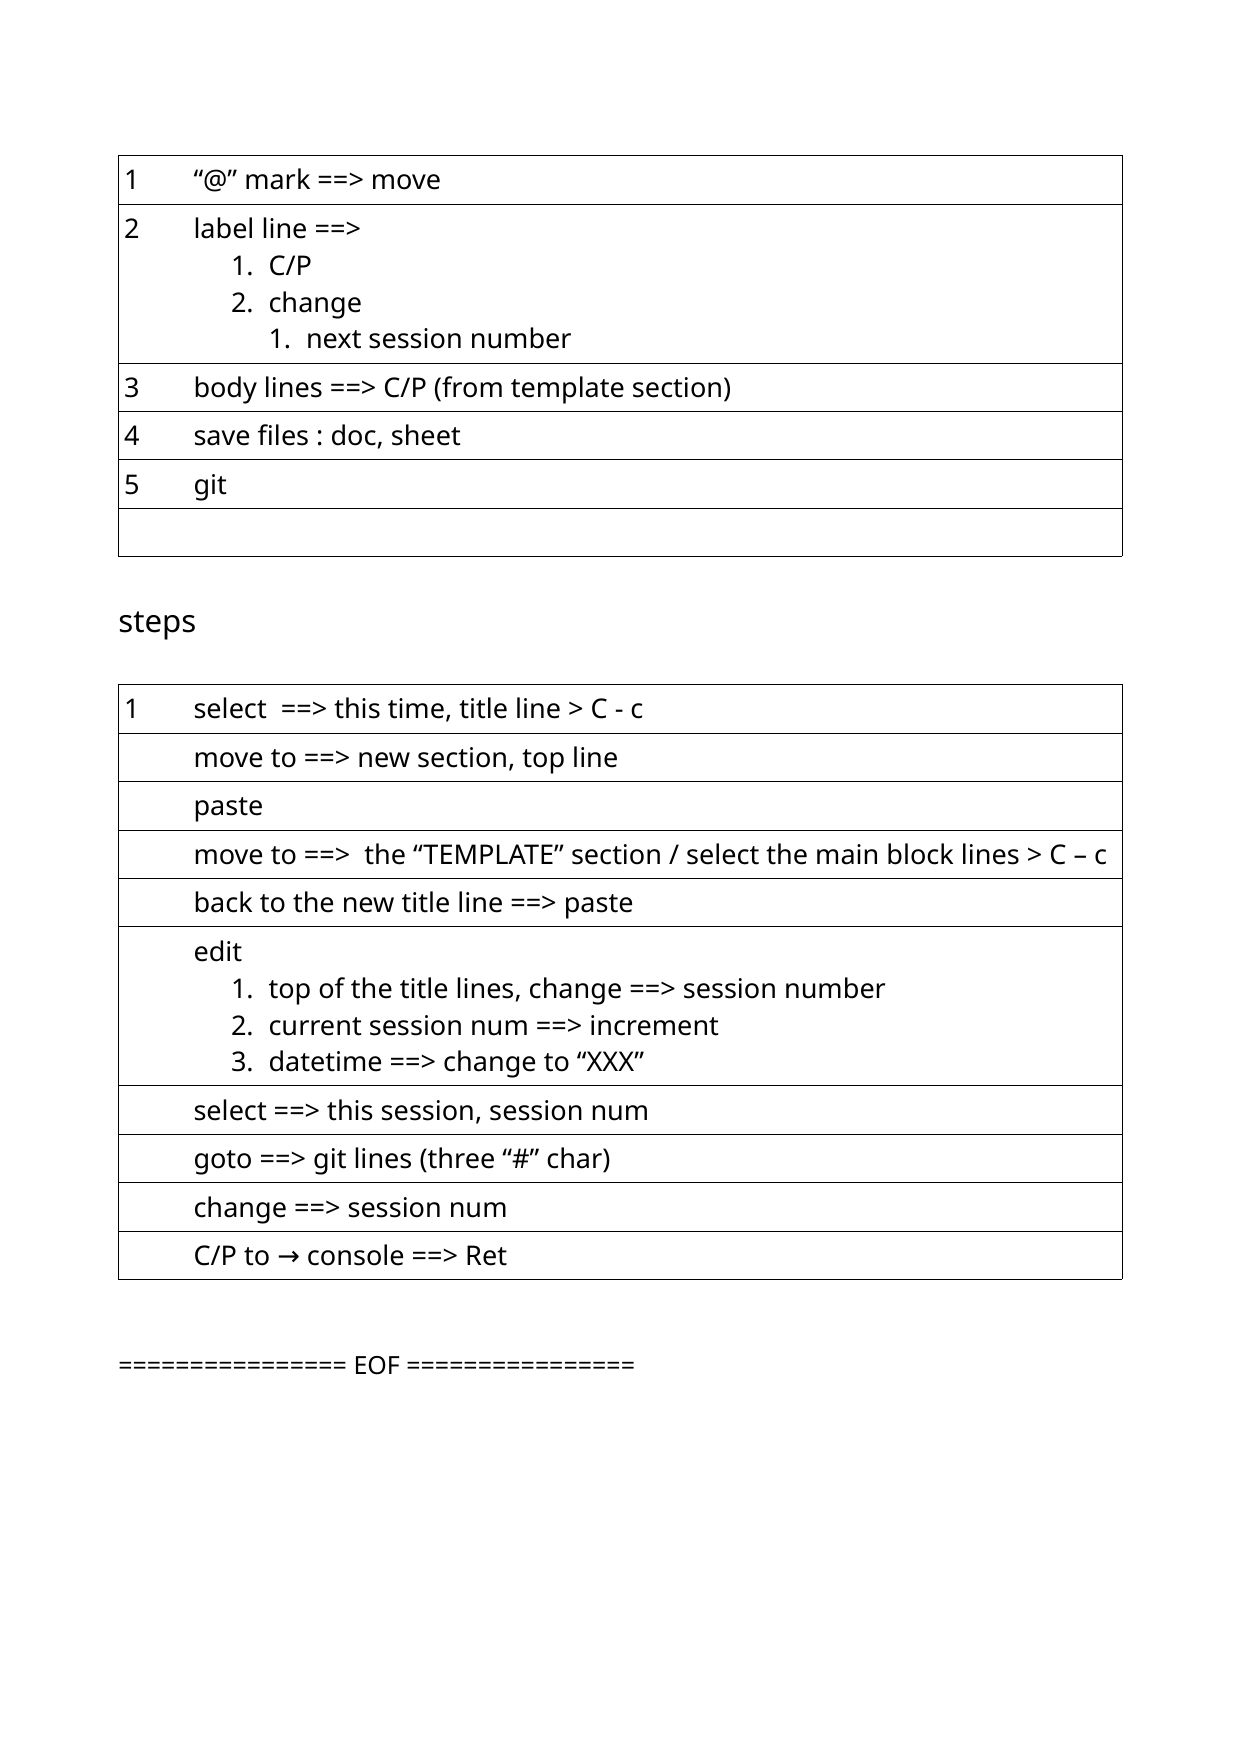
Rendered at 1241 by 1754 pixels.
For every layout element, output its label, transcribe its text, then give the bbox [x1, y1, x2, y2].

table_cell select ==> this session, session num [188, 1086, 1122, 1134]
table_cell body lines ==> C/P (from template section) [188, 364, 1122, 411]
table_cell move to ==> the “TEMPLATE” section / select the main block lines > C – c [188, 831, 1122, 878]
table_cell [119, 1232, 187, 1279]
table_header “@” mark ==> move [188, 156, 1122, 203]
table_cell 5 [119, 460, 187, 508]
table_cell 4 [119, 412, 187, 459]
table_cell goto ==> git lines (three “#” char) [188, 1135, 1122, 1182]
table_cell move to ==> new section, top line [188, 734, 1122, 781]
table_cell back to the new title line ==> paste [188, 879, 1122, 926]
table_cell change ==> session num [188, 1183, 1122, 1231]
table_cell paste [188, 782, 1122, 829]
table_cell [119, 879, 187, 926]
table_cell [119, 1135, 187, 1182]
table_cell [119, 734, 187, 781]
table_cell save files : doc, sheet [188, 412, 1122, 459]
table_cell label line ==> C/P change next session number [188, 205, 1122, 362]
table_cell git [188, 460, 1122, 508]
text steps [118, 599, 1122, 642]
table_header 1 [119, 685, 187, 733]
table_cell C/P to → console ==> Ret [188, 1232, 1122, 1279]
table_cell [188, 509, 1122, 556]
table_cell [119, 1086, 187, 1134]
table_cell [119, 831, 187, 878]
table_cell [119, 927, 187, 1085]
table_cell 3 [119, 364, 187, 411]
table_cell [119, 782, 187, 829]
table_cell 2 [119, 205, 187, 362]
text ================ EOF ================ [118, 1347, 1122, 1381]
table_cell [119, 1183, 187, 1231]
table_cell edit top of the title lines, change ==> session number current session num ==> increment datetime ==> change to “XXX” [188, 927, 1122, 1085]
table_header 1 [119, 156, 187, 203]
table_cell [119, 509, 187, 556]
table_header select ==> this time, title line > C - c [188, 685, 1122, 733]
